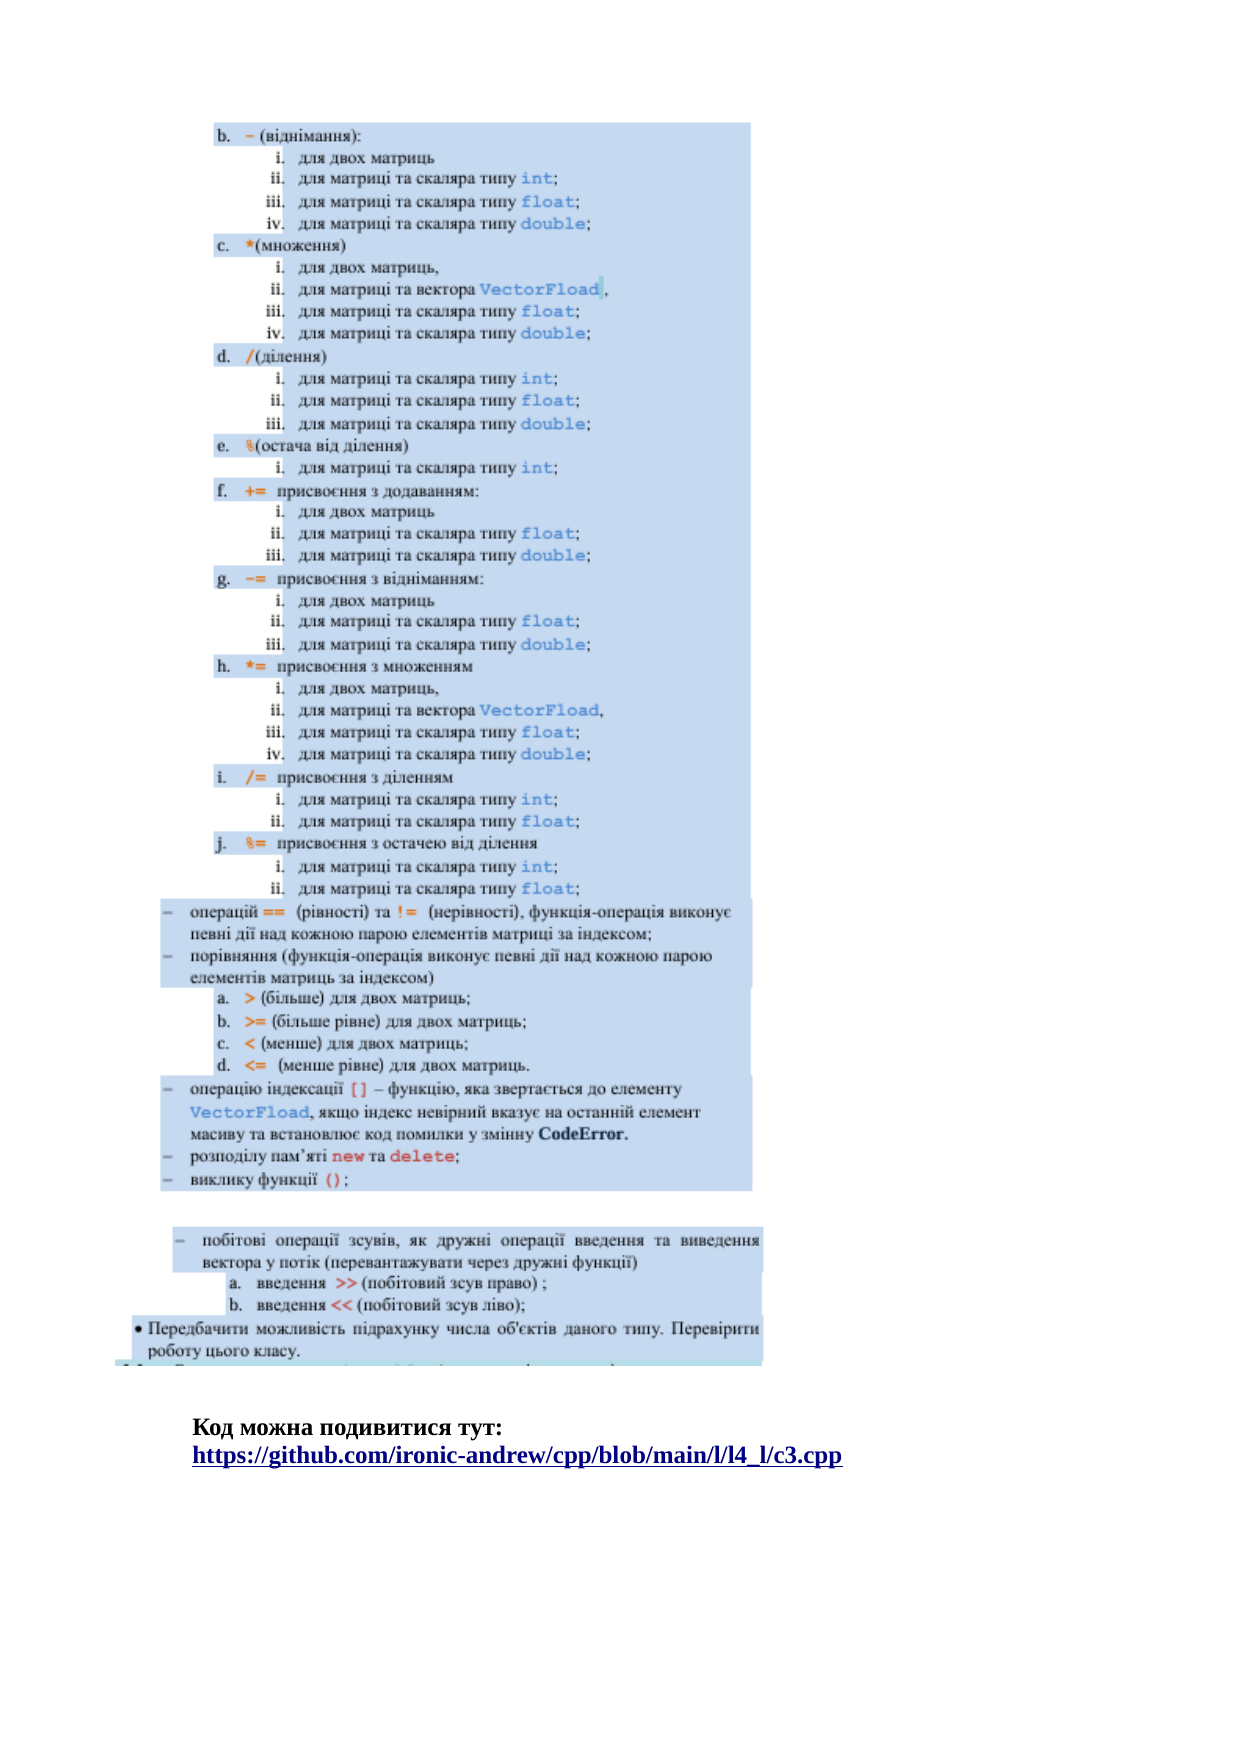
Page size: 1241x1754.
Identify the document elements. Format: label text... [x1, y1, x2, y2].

picture [120, 116, 758, 1193]
text Код можна подивитися тут: https://github.com/ironic-andrew/cpp/blob/main/l/l4_l/c3.cpp [118, 1412, 1122, 1469]
picture [115, 1216, 770, 1366]
